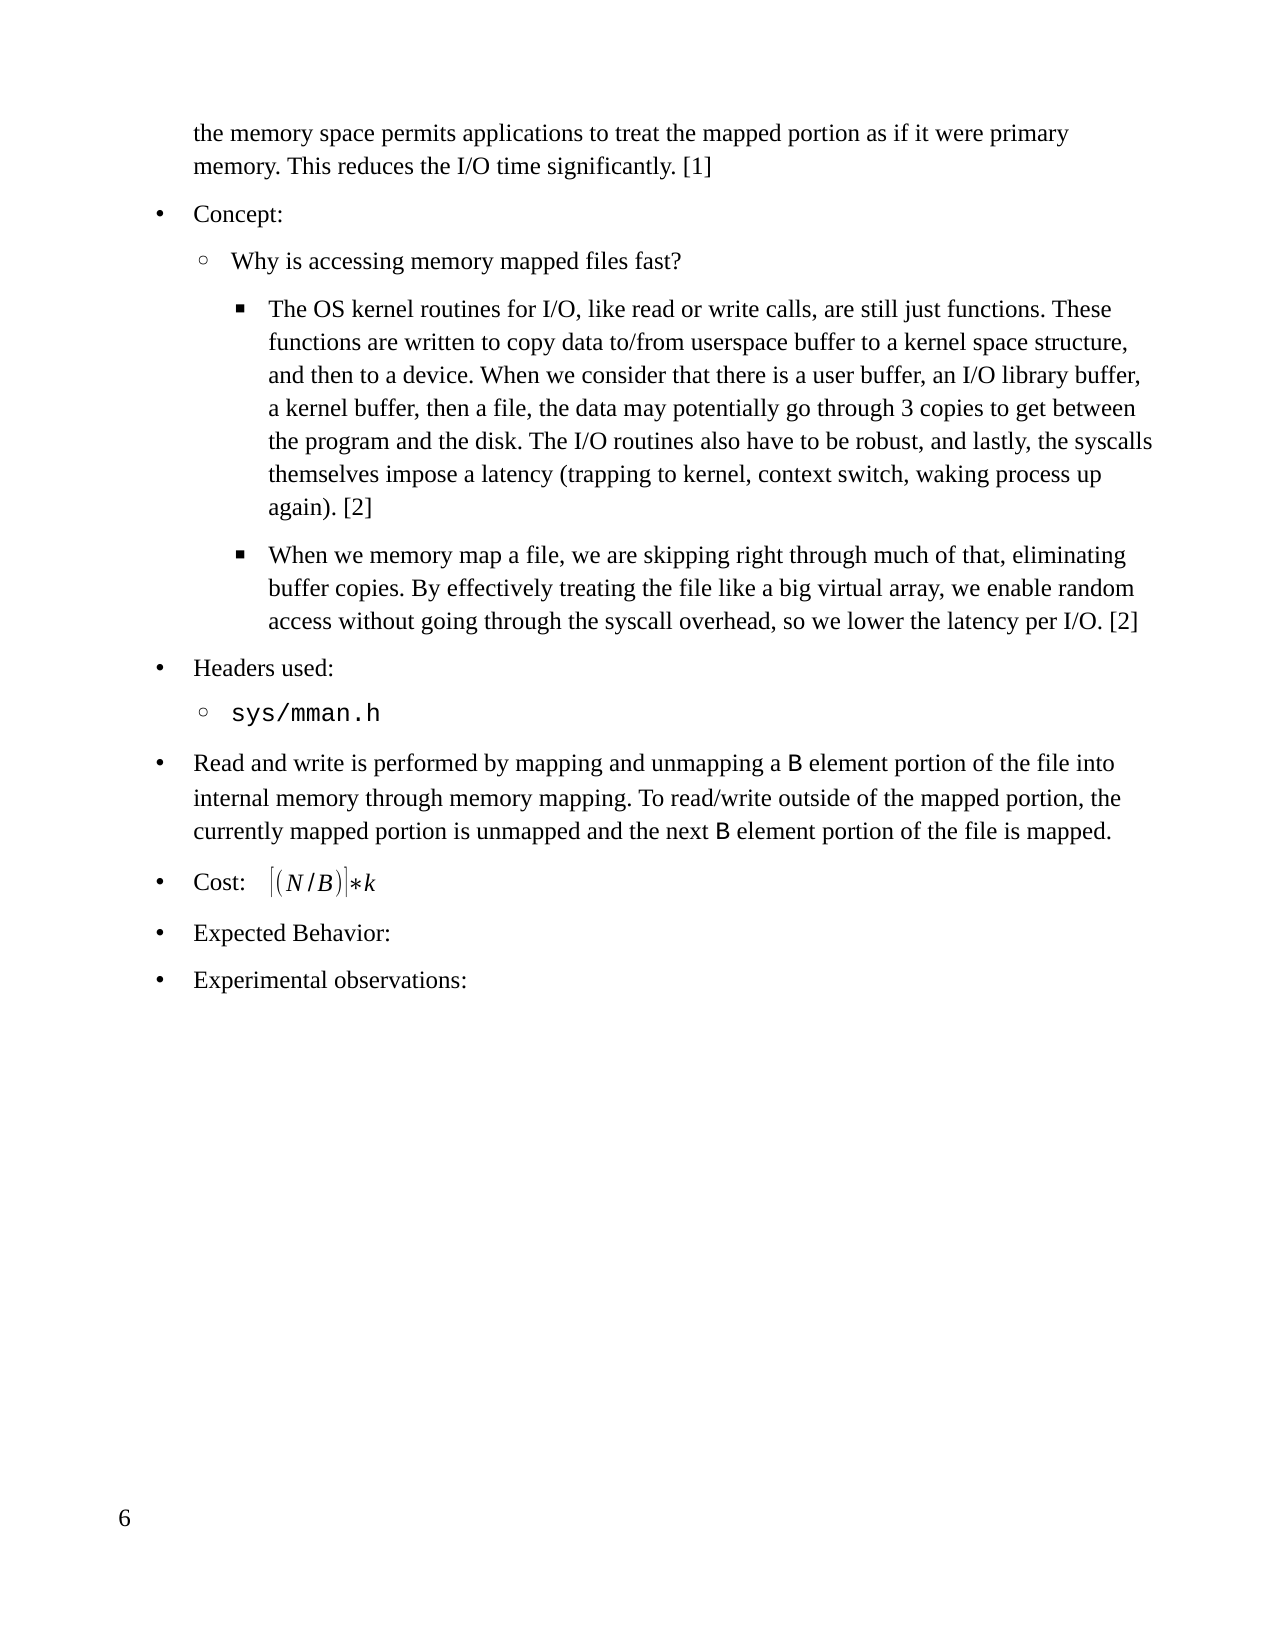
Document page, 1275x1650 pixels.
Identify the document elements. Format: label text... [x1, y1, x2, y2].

list When we memory map a file, we are skipping right through much of that, eliminating buffer copies. By effectively treating the file like a big virtual array, we enable random access without going through the syscall overhead, so we lower the latency per I/O. [2] [231, 540, 1157, 634]
list Concept: [156, 199, 1157, 227]
list the memory space permits applications to treat the mapped portion as if it were primary memory. This reduces the I/O time significantly. [1] [156, 118, 1157, 180]
list Read and write is performed by mapping and unmapping a B element portion of the file into internal memory through memory mapping. To read/write outside of the mapped portion, the currently mapped portion is unmapped and the next B element portion of the file is mapped. [156, 748, 1157, 847]
list Experimental observations: [156, 966, 1157, 994]
list Cost: [156, 866, 1157, 899]
list The OS kernel routines for I/O, like read or write calls, are still just functions. These functions are written to copy data to/from userspace buffer to a kernel space structure, and then to a device. When we consider that there is a user buffer, an I/O library buffer, a kernel buffer, then a file, the data may potentially go through 3 copies to get between the program and the disk. The I/O routines also have to be robust, and lastly, the syscalls themselves impose a latency (trapping to kernel, context switch, waking process up again). [2] [231, 294, 1157, 521]
list sys/mman.h [193, 701, 1157, 729]
list Why is accessing memory mapped files fast? [193, 246, 1157, 275]
list Headers used: [156, 653, 1157, 682]
list Expected Behavior: [156, 918, 1157, 947]
